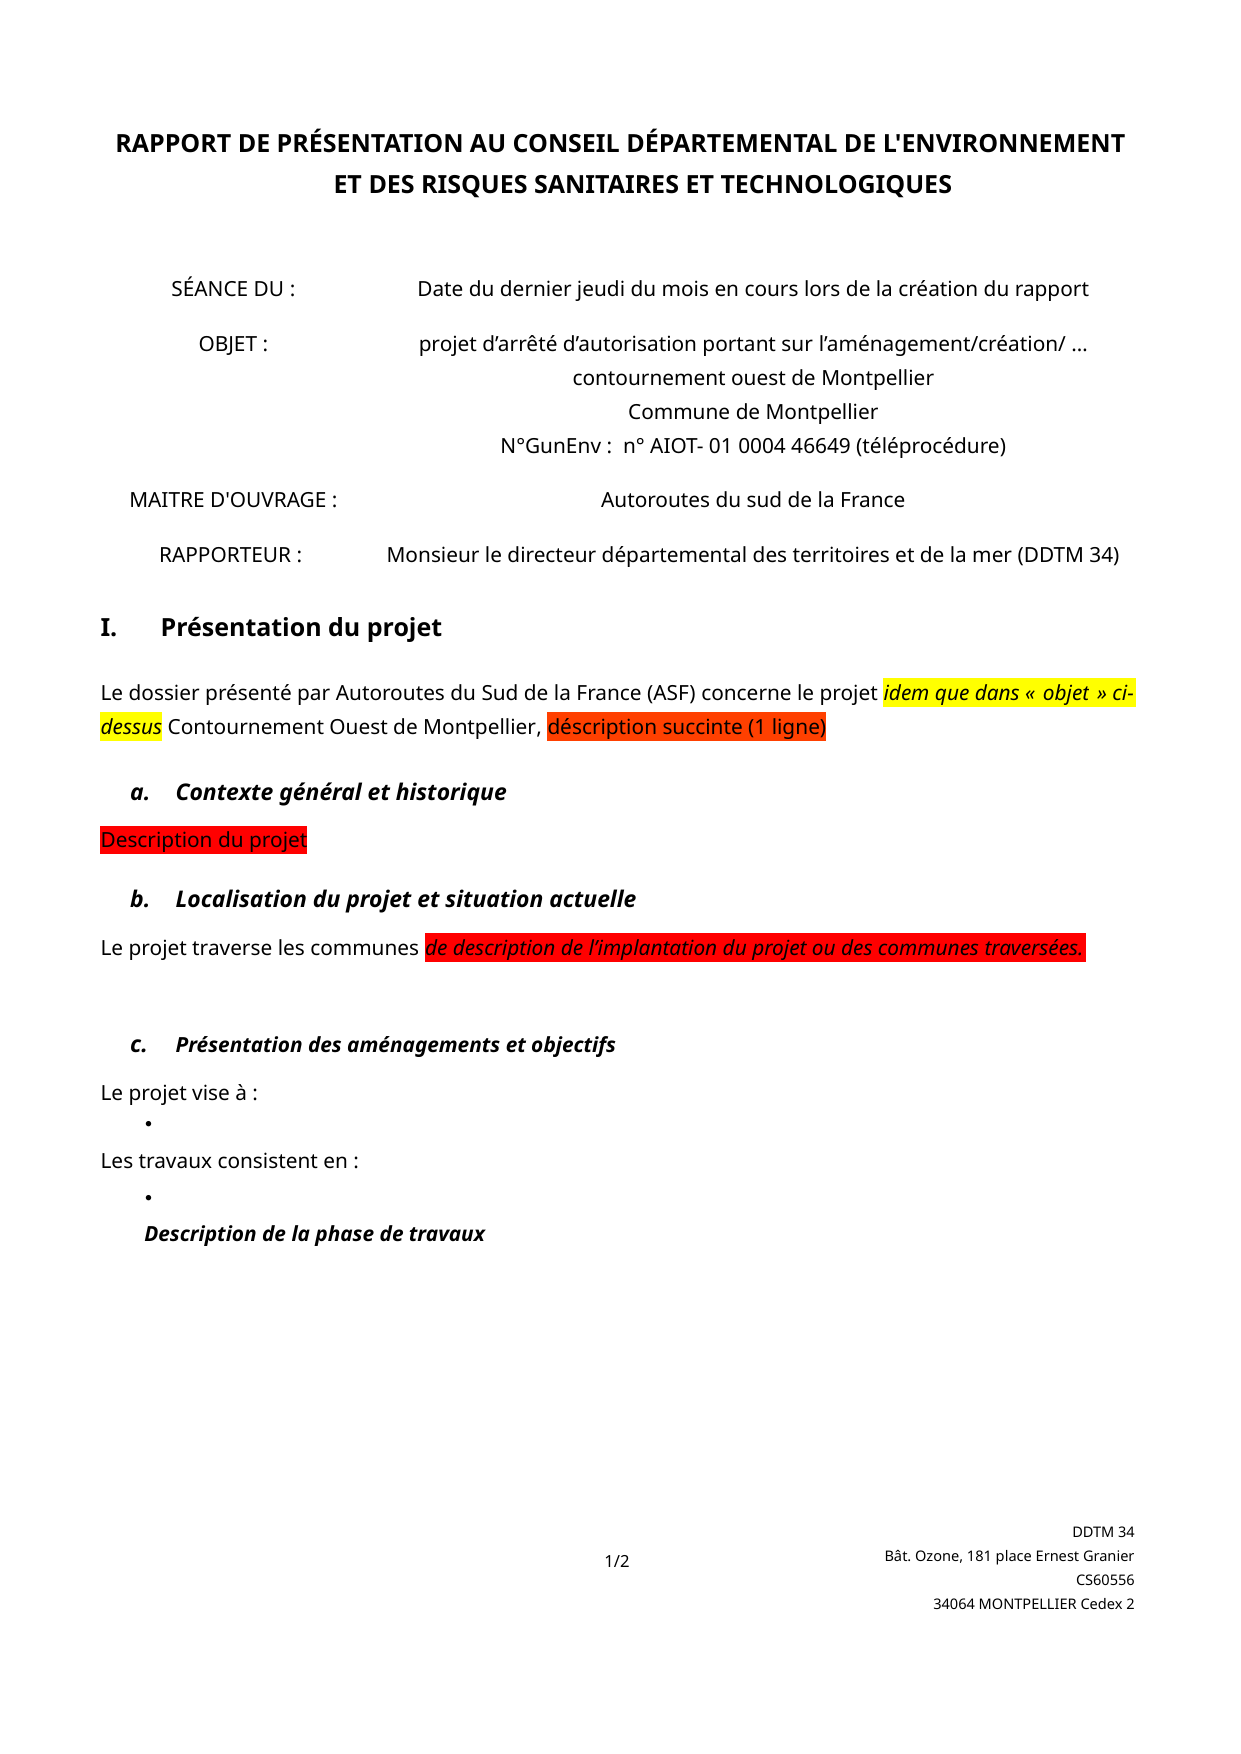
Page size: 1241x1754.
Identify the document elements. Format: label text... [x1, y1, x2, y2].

table_header RAPPORT DE PRÉSENTATION AU CONSEIL DÉPARTEMENTAL DE L'ENVIRONNEMENT ET DES RISQUES SANITAIRES ET TECHNOLOGIQUES Présentation du projet Le dossier présenté par Autoroutes du Sud de la France (ASF) concerne le projet idem que dans « objet » ci-dessus Contournement Ouest de Montpellier, déscription succinte (1 ligne) Contexte général et historique Description du projet Localisation du projet et situation actuelle Le projet traverse les communes de description de l’implantation du projet ou des communes traversées. Présentation des aménagements et objectifs Le projet vise à : Les travaux consistent en : Description de la phase de travaux Chantal MAUCHET [100, 589, 1140, 1500]
table_cell projet d’arrêté d’autorisation portant sur l’aménagement/création/ … contournement ouest de Montpellier Commune de Montpellier N°GunEnv : n° AIOT- 01 0004 46649 (téléprocédure) [366, 323, 1140, 480]
table_cell MAITRE D'OUVRAGE : [100, 480, 366, 534]
table_cell Monsieur le directeur départemental des territoires et de la mer (DDTM 34) [366, 535, 1140, 589]
table_header Date du dernier jeudi du mois en cours lors de la création du rapport [366, 268, 1140, 323]
table_cell OBJET : [100, 323, 366, 480]
table_cell RAPPORTEUR : [100, 535, 366, 589]
table_header SÉANCE DU : [100, 268, 366, 323]
table_cell Autoroutes du sud de la France [366, 480, 1140, 534]
table_header RAPPORT DE PRÉSENTATION AU CONSEIL DÉPARTEMENTAL DE L'ENVIRONNEMENT ET DES RISQUES SANITAIRES ET TECHNOLOGIQUES Présentation du projet Le dossier présenté par Autoroutes du Sud de la France (ASF) concerne le projet idem que dans « objet » ci-dessus Contournement Ouest de Montpellier, déscription succinte (1 ligne) Contexte général et historique Description du projet Localisation du projet et situation actuelle Le projet traverse les communes de description de l’implantation du projet ou des communes traversées. Présentation des aménagements et objectifs Le projet vise à : Les travaux consistent en : Description de la phase de travaux Chantal MAUCHET [100, 100, 1140, 268]
